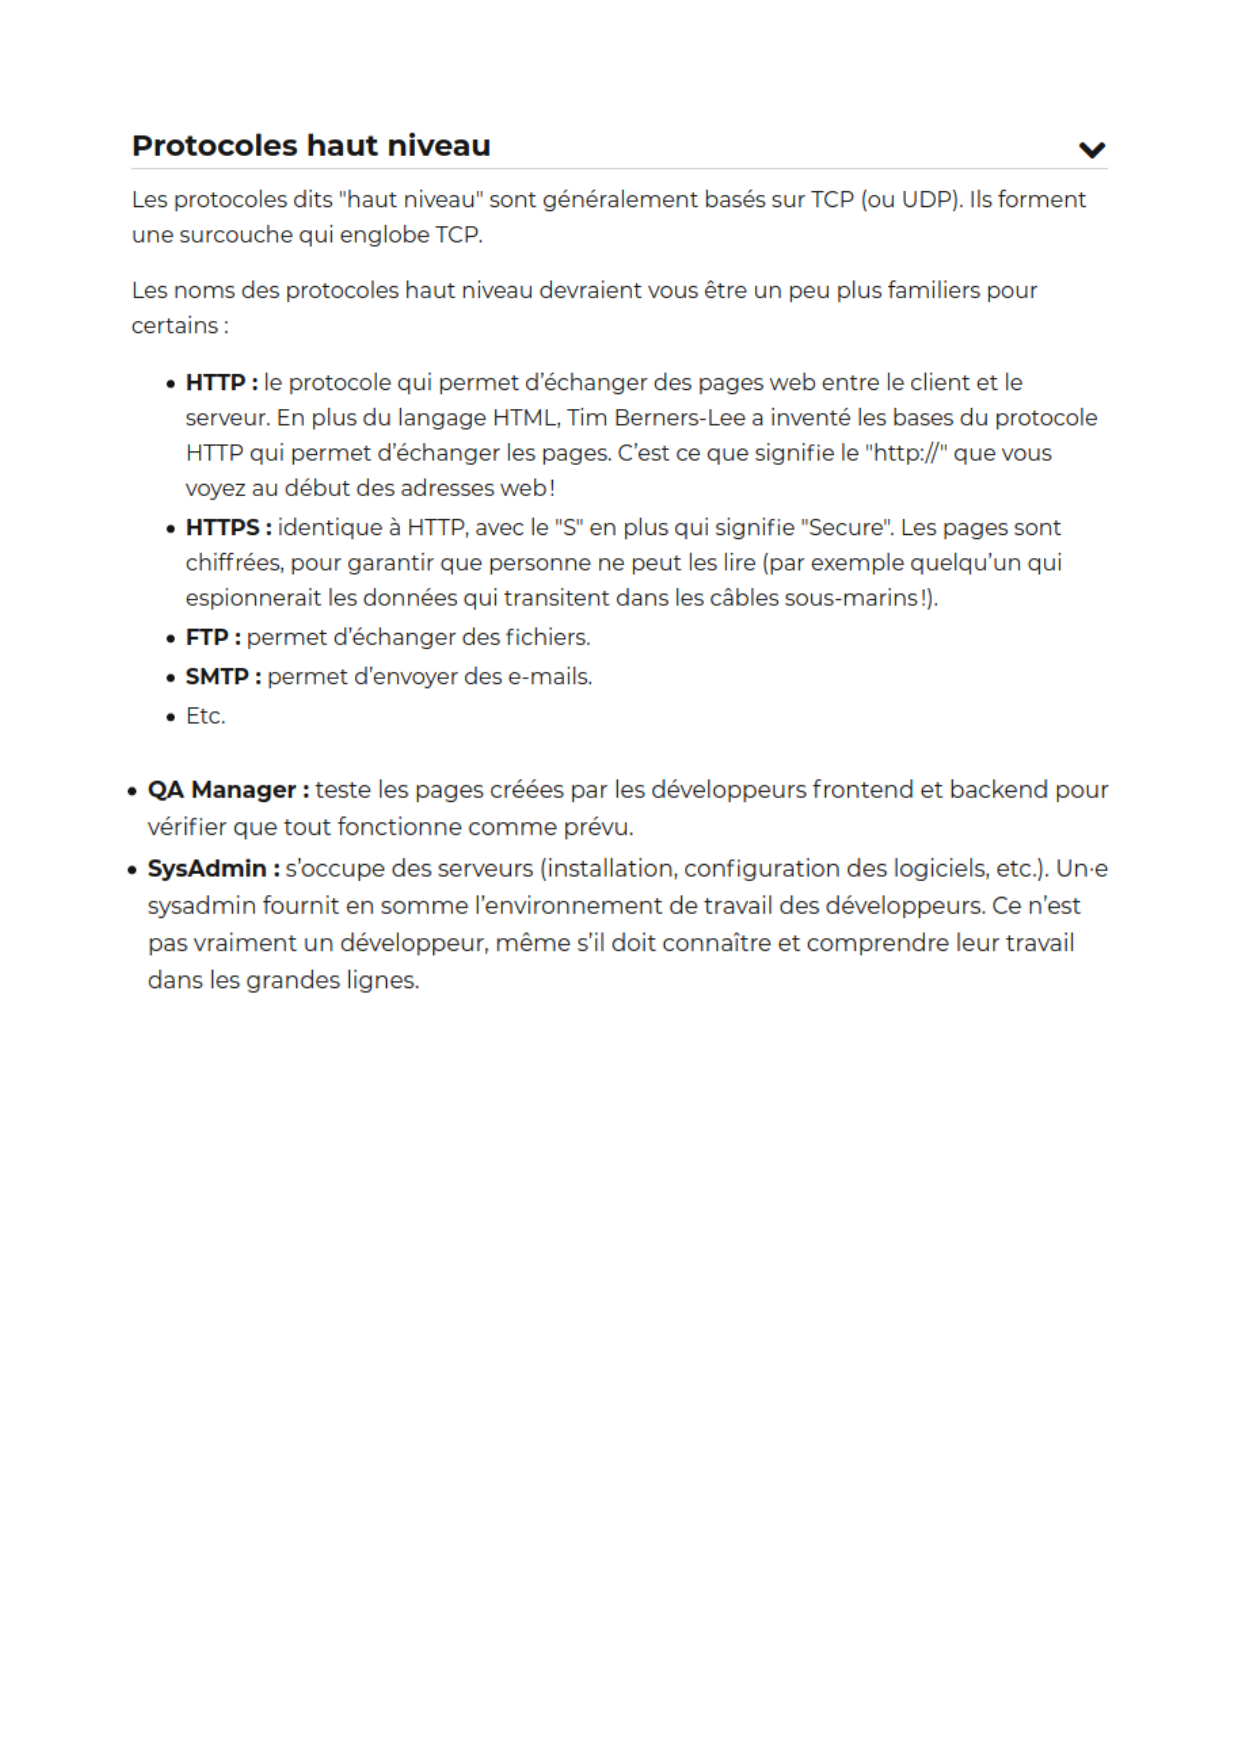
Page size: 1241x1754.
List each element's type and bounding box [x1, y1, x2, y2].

picture [118, 118, 1123, 740]
picture [118, 768, 1123, 1000]
